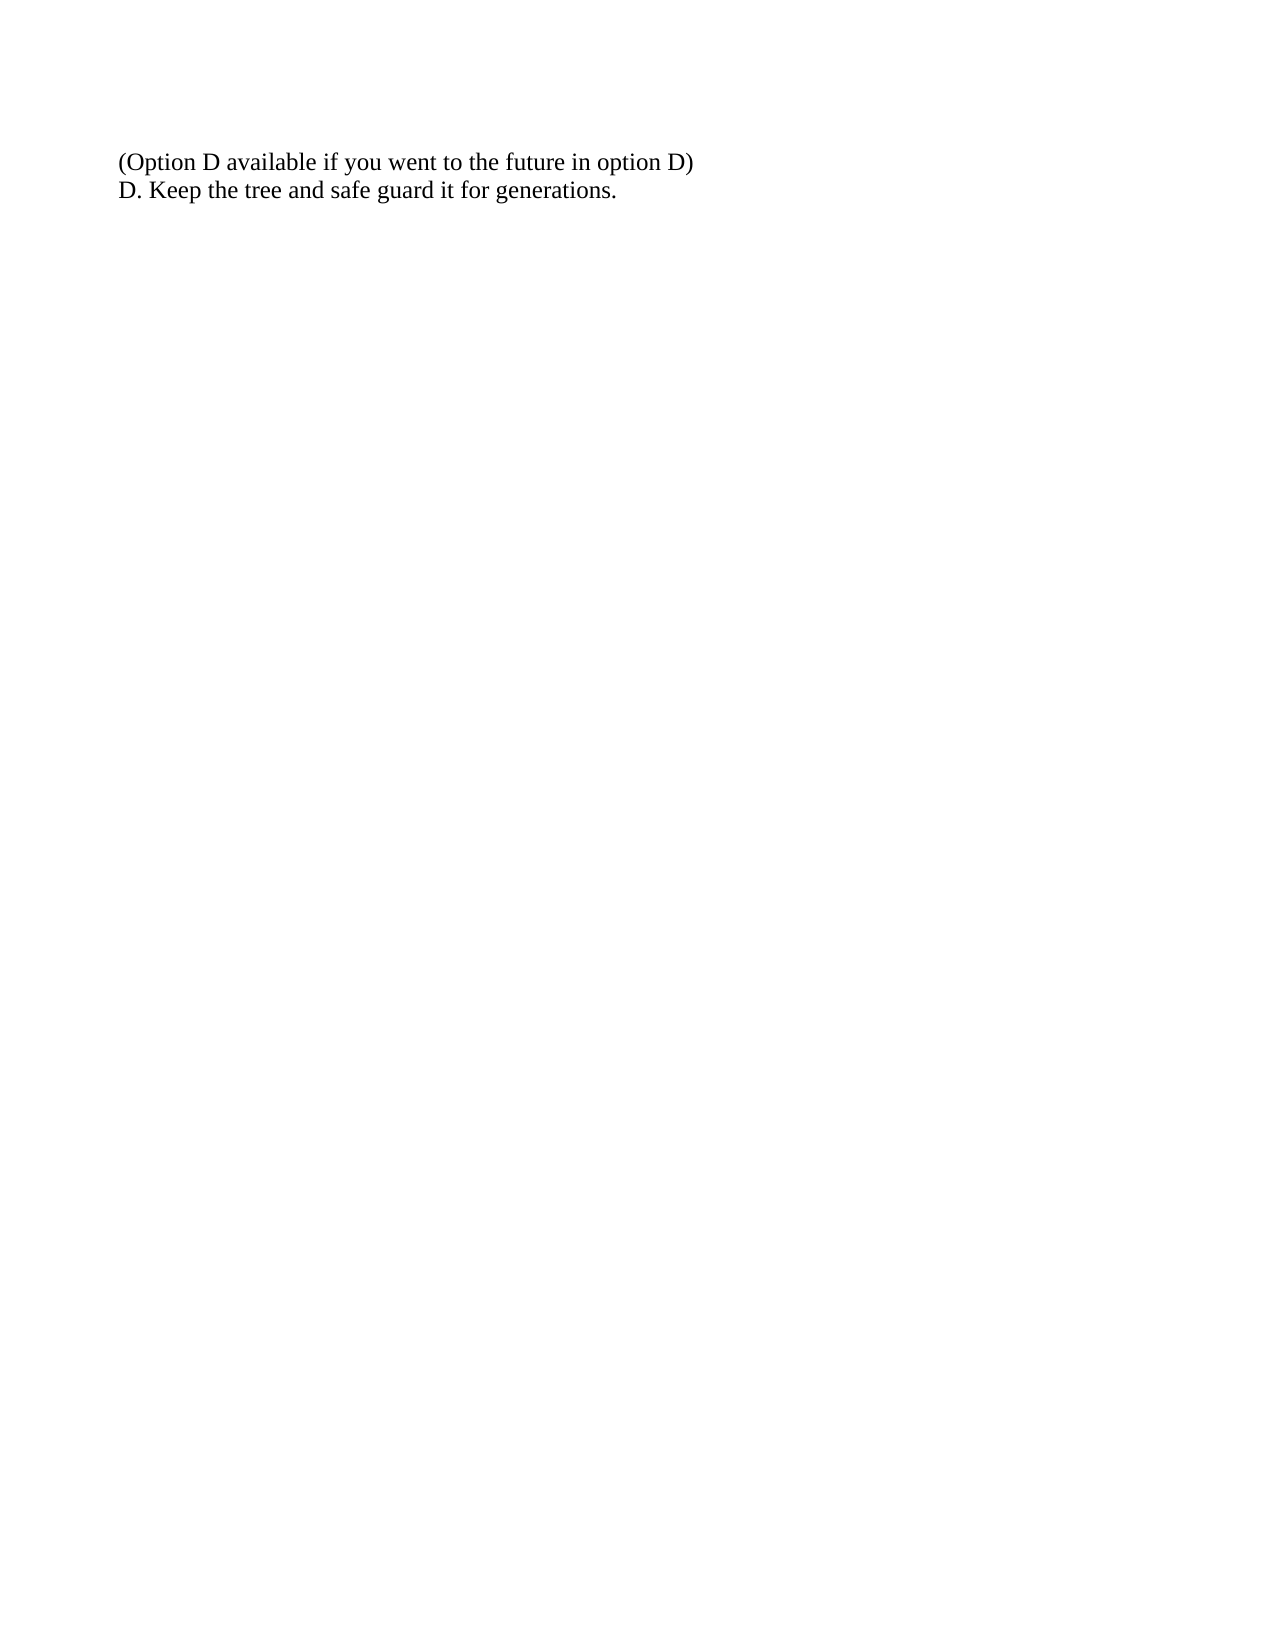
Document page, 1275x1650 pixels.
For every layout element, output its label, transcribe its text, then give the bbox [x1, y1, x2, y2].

text D. Keep the tree and safe guard it for generations. [118, 176, 1157, 204]
text (Option D available if you went to the future in option D) [118, 147, 1157, 176]
